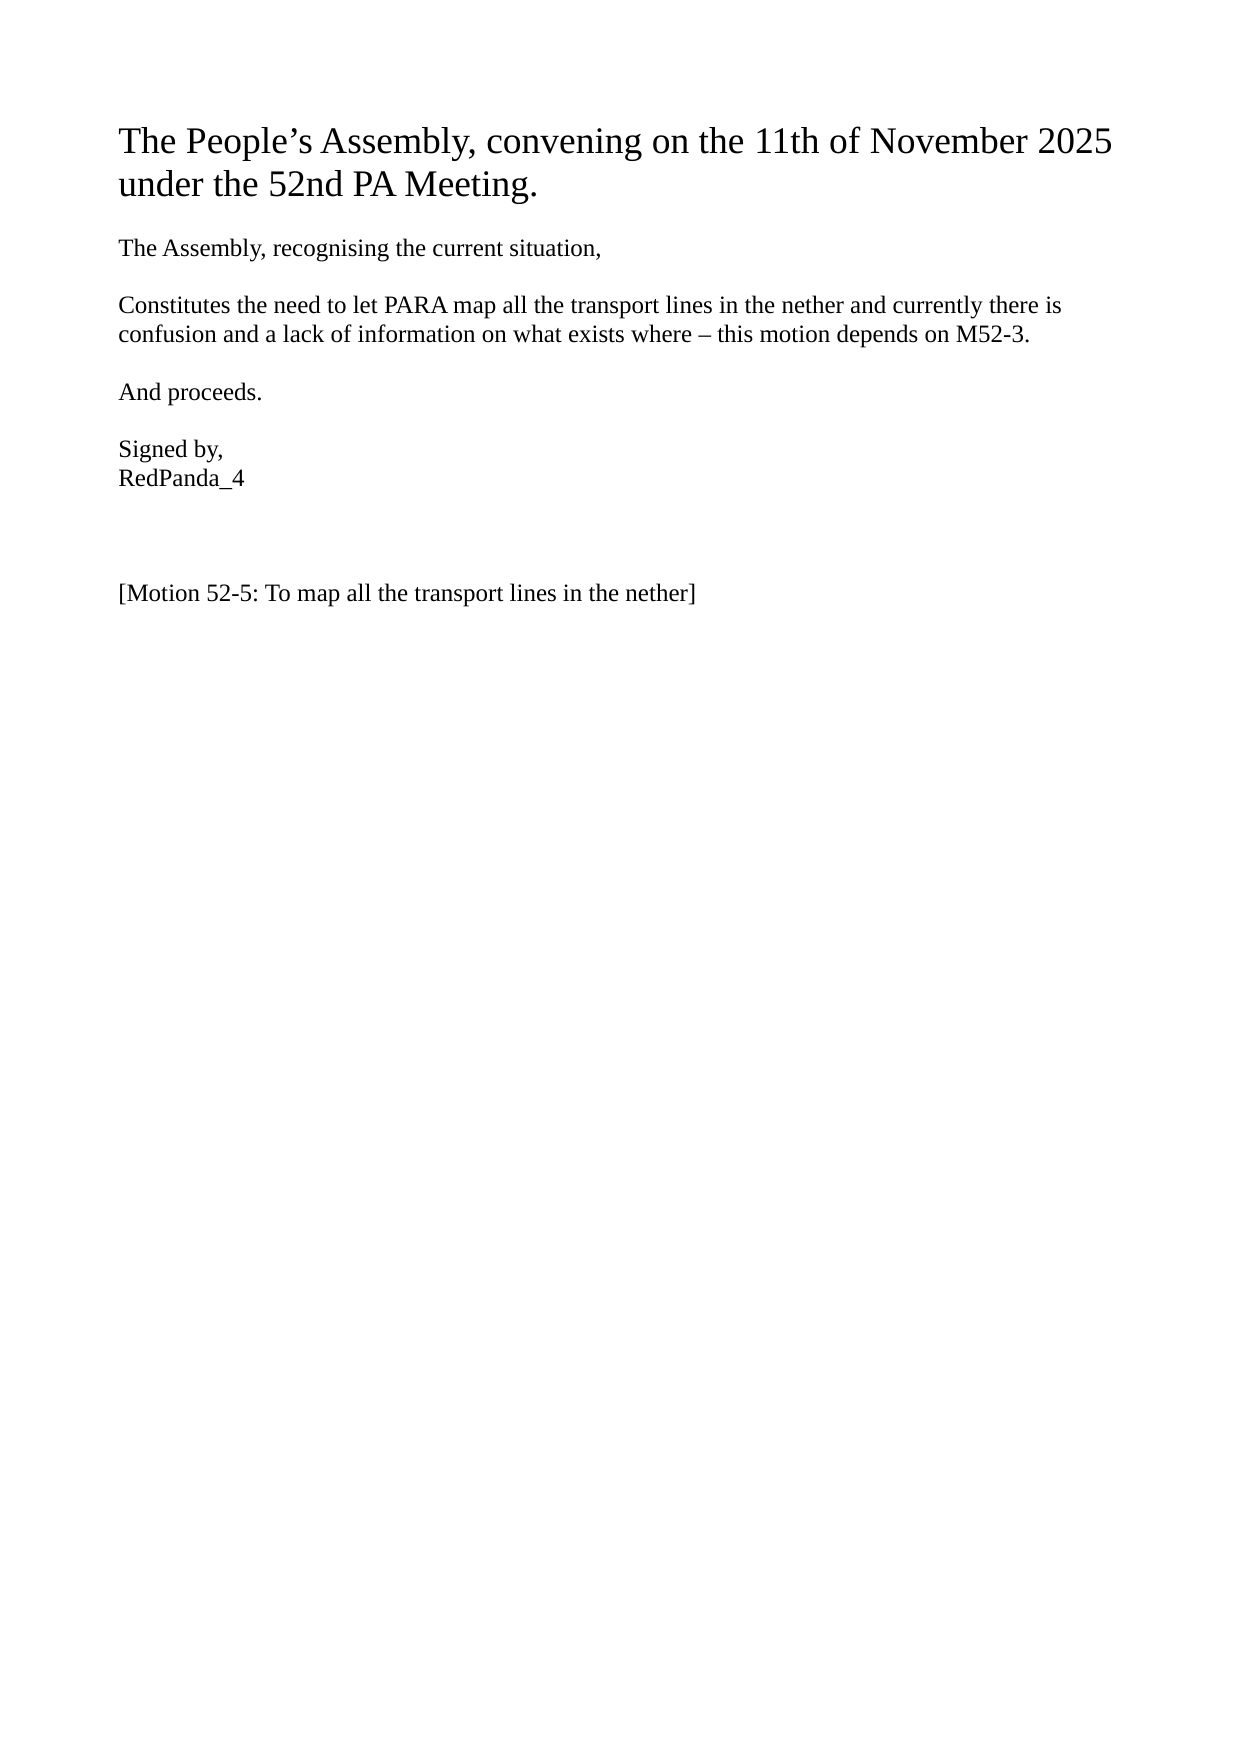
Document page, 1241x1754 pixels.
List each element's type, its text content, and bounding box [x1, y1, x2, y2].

text The Assembly, recognising the current situation, [118, 233, 1122, 262]
text [Motion 52-5: To map all the transport lines in the nether] [118, 578, 1122, 607]
text Signed by, [118, 434, 1122, 463]
text Constitutes the need to let PARA map all the transport lines in the nether and currently there is confusion and a lack of information on what exists where – this motion depends on M52-3. [118, 291, 1122, 348]
text The People’s Assembly, convening on the 11th of November 2025 under the 52nd PA Meeting. [118, 118, 1122, 204]
text And proceeds. [118, 377, 1122, 406]
text RedPanda_4 [118, 463, 1122, 492]
